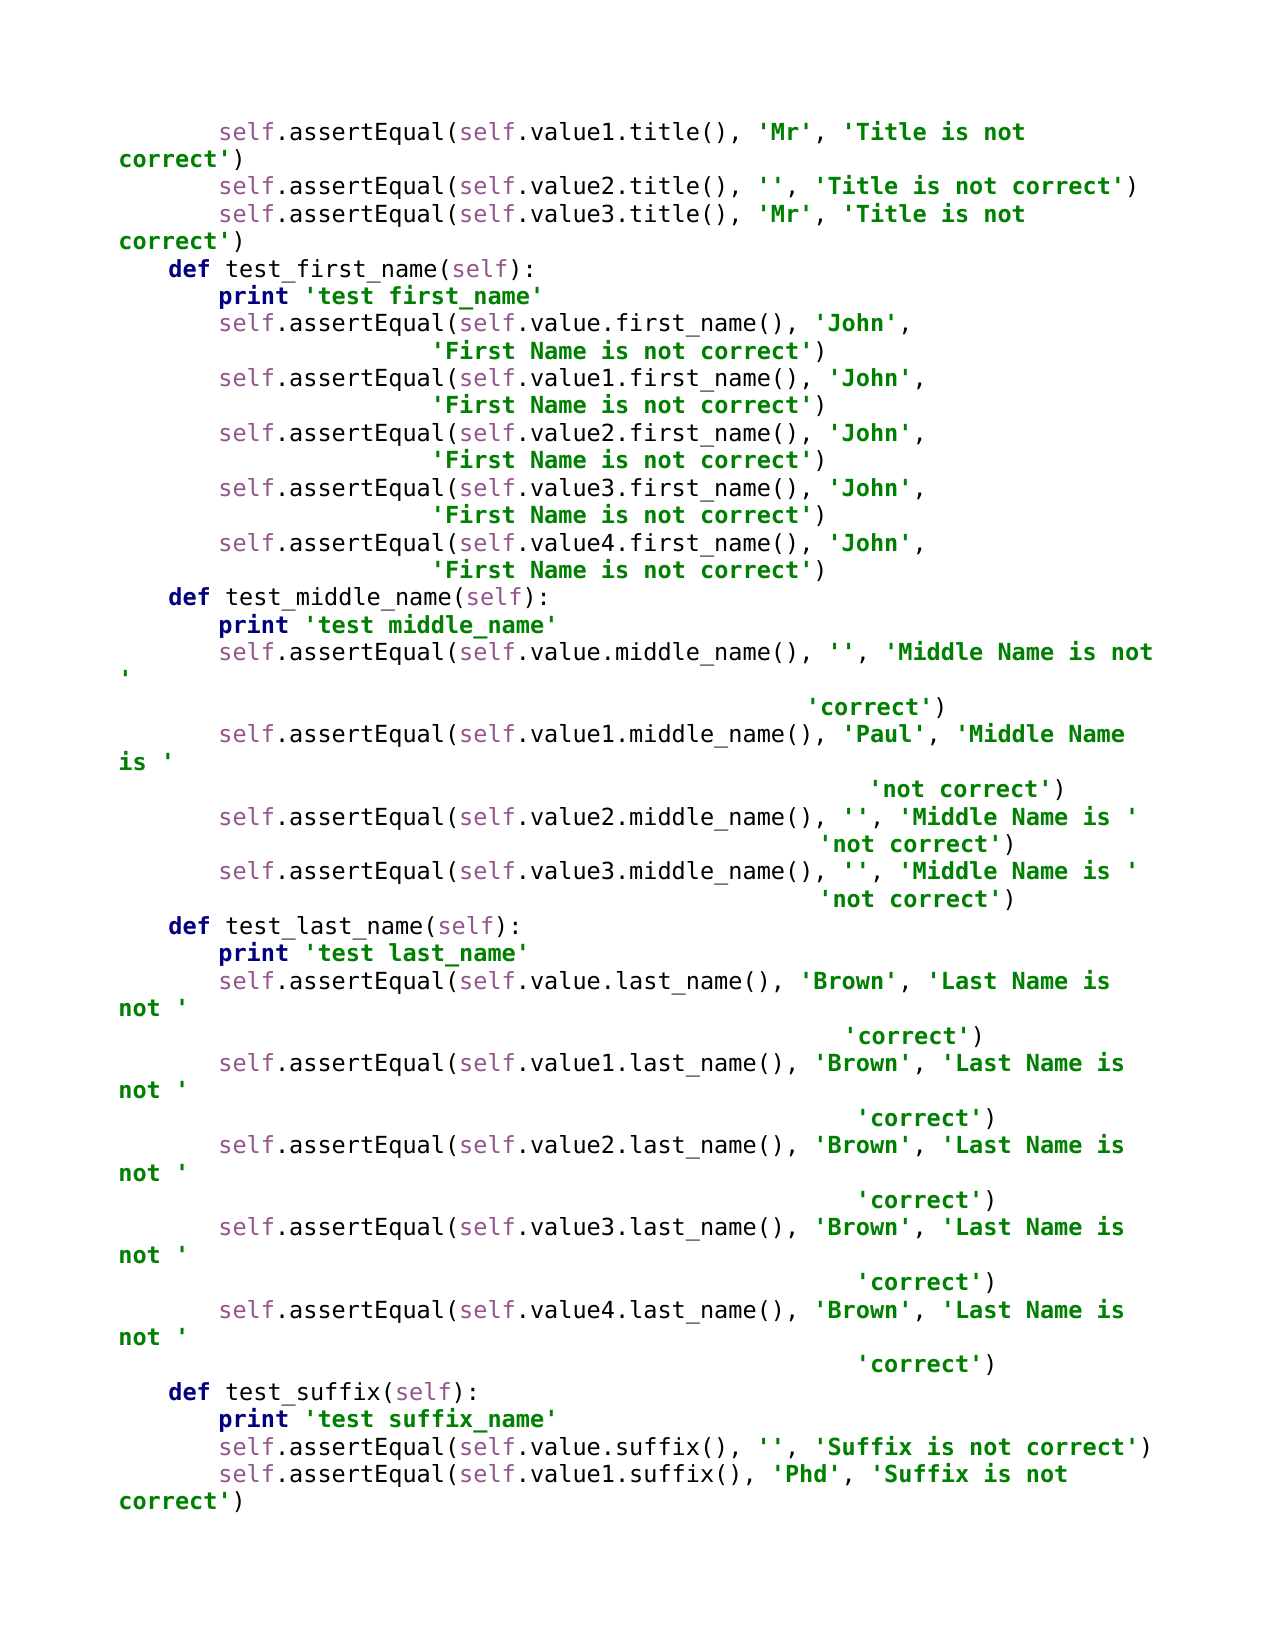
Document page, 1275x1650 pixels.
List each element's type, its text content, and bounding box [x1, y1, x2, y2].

text self.assertEqual(self.value3.middle_name(), '', 'Middle Name is ' [118, 858, 1157, 885]
text self.assertEqual(self.value4.first_name(), 'John', [118, 529, 1157, 556]
text self.assertEqual(self.value2.first_name(), 'John', [118, 419, 1157, 447]
text 'not correct') [118, 830, 1157, 858]
text print 'test last_name' [118, 940, 1157, 967]
text 'correct') [118, 693, 1157, 721]
text 'correct') [118, 1269, 1157, 1296]
text def test_first_name(self): [118, 255, 1157, 282]
text 'First Name is not correct') [118, 556, 1157, 584]
text self.assertEqual(self.value.suffix(), '', 'Suffix is not correct') [118, 1433, 1157, 1461]
text self.assertEqual(self.value1.title(), 'Mr', 'Title is not correct') [118, 118, 1157, 173]
text self.assertEqual(self.value2.middle_name(), '', 'Middle Name is ' [118, 803, 1157, 830]
text 'correct') [118, 1187, 1157, 1214]
text self.assertEqual(self.value.last_name(), 'Brown', 'Last Name is not ' [118, 967, 1157, 1022]
text print 'test first_name' [118, 282, 1157, 310]
text print 'test middle_name' [118, 611, 1157, 639]
text 'First Name is not correct') [118, 337, 1157, 365]
text self.assertEqual(self.value4.last_name(), 'Brown', 'Last Name is not ' [118, 1296, 1157, 1351]
text self.assertEqual(self.value1.middle_name(), 'Paul', 'Middle Name is ' [118, 721, 1157, 776]
text 'not correct') [118, 776, 1157, 803]
text self.assertEqual(self.value2.title(), '', 'Title is not correct') [118, 173, 1157, 200]
text 'correct') [118, 1104, 1157, 1132]
text self.assertEqual(self.value3.last_name(), 'Brown', 'Last Name is not ' [118, 1214, 1157, 1269]
text def test_middle_name(self): [118, 584, 1157, 611]
text 'First Name is not correct') [118, 447, 1157, 474]
text self.assertEqual(self.value.first_name(), 'John', [118, 310, 1157, 337]
text 'First Name is not correct') [118, 502, 1157, 529]
text 'correct') [118, 1022, 1157, 1049]
text def test_suffix(self): [118, 1378, 1157, 1406]
text 'First Name is not correct') [118, 392, 1157, 419]
text 'not correct') [118, 885, 1157, 913]
text self.assertEqual(self.value3.first_name(), 'John', [118, 474, 1157, 502]
text self.assertEqual(self.value1.suffix(), 'Phd', 'Suffix is not correct') [118, 1461, 1157, 1515]
text self.assertEqual(self.value3.title(), 'Mr', 'Title is not correct') [118, 200, 1157, 255]
text print 'test suffix_name' [118, 1406, 1157, 1433]
text self.assertEqual(self.value1.last_name(), 'Brown', 'Last Name is not ' [118, 1049, 1157, 1104]
text self.assertEqual(self.value1.first_name(), 'John', [118, 365, 1157, 392]
text self.assertEqual(self.value2.last_name(), 'Brown', 'Last Name is not ' [118, 1132, 1157, 1187]
text 'correct') [118, 1351, 1157, 1378]
text def test_last_name(self): [118, 913, 1157, 940]
text self.assertEqual(self.value.middle_name(), '', 'Middle Name is not ' [118, 639, 1157, 693]
